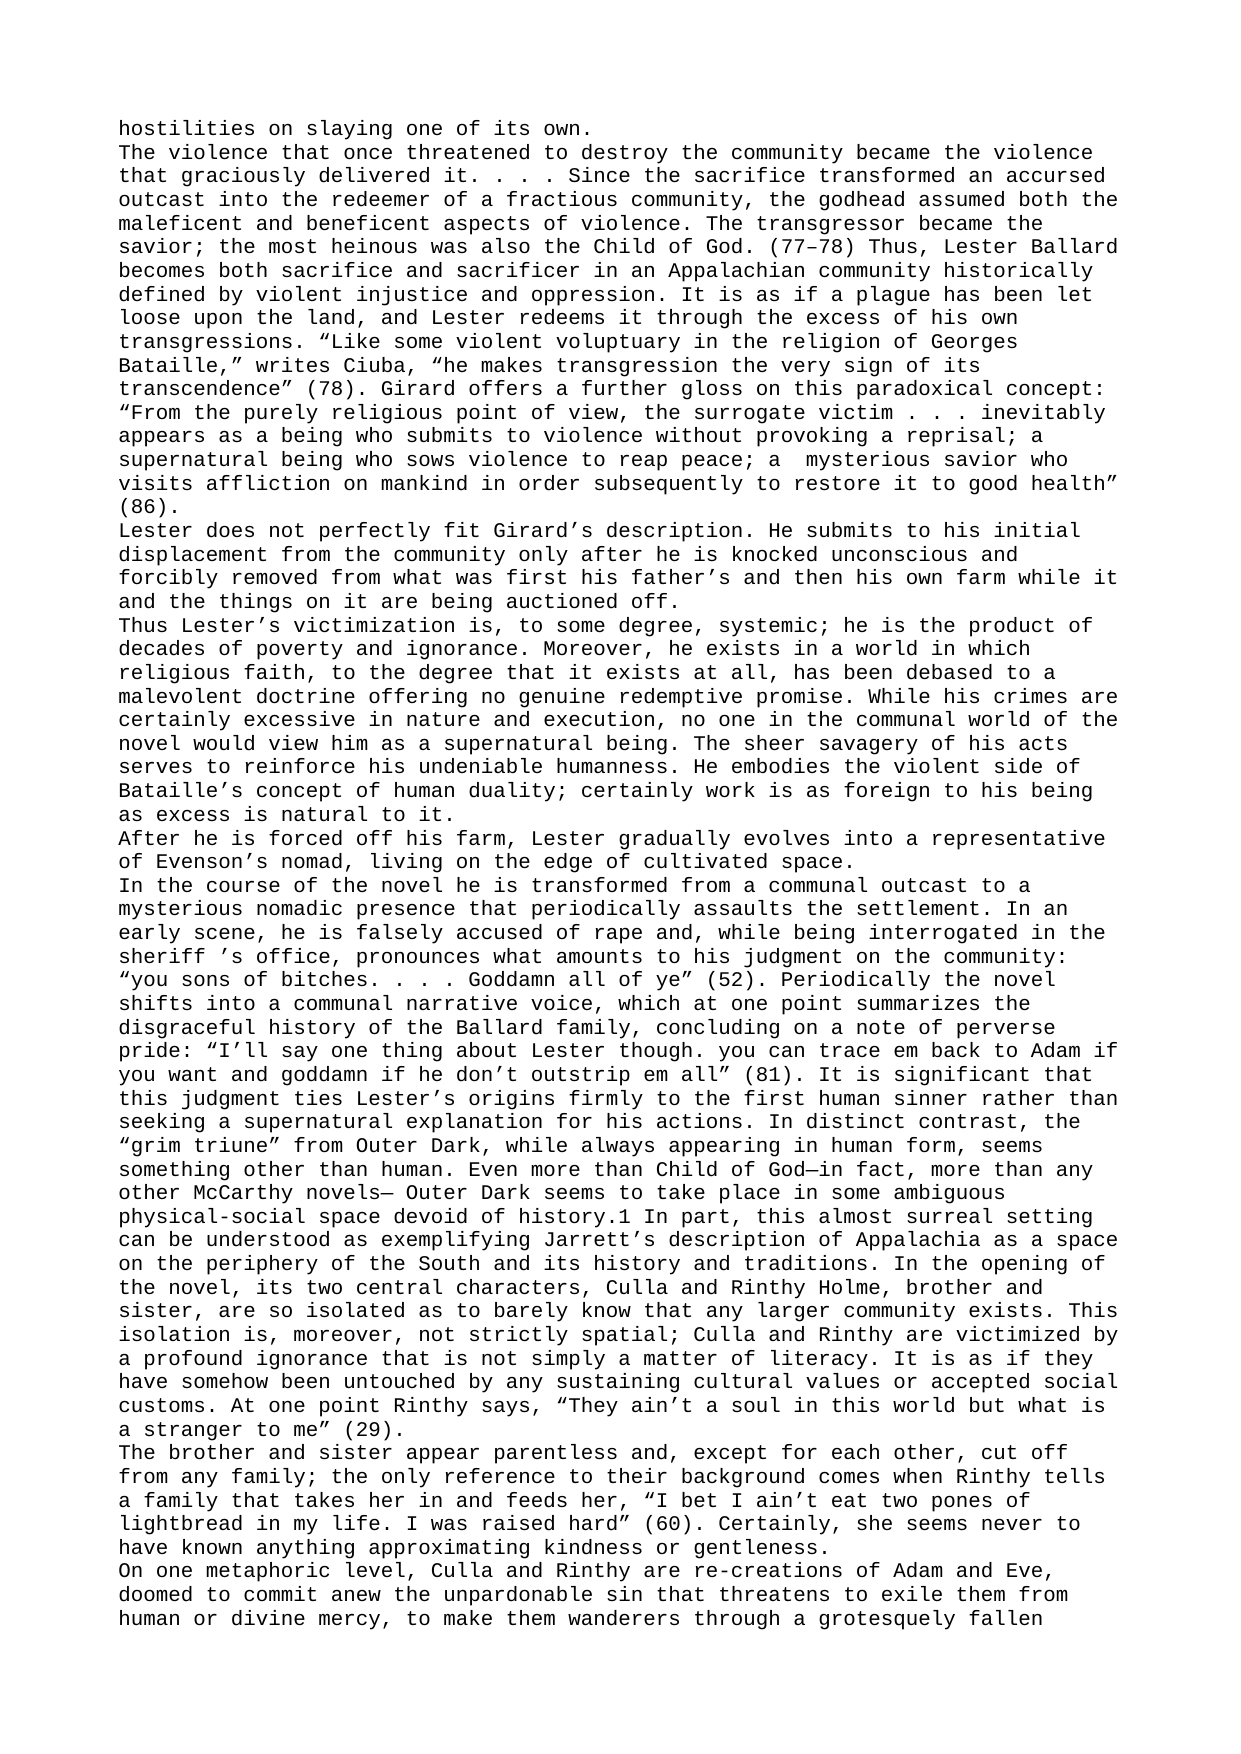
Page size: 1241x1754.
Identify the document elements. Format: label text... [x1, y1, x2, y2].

text Lester does not perfectly fit Girard’s description. He submits to his initial displacement from the community only after he is knocked unconscious and forcibly removed from what was first his father’s and then his own farm while it and the things on it are being auctioned off. [118, 520, 1122, 615]
text On one metaphoric level, Culla and Rinthy are re-creations of Adam and Eve, doomed to commit anew the unpardonable sin that threatens to exile them from human or divine mercy, to make them wanderers through a grotesquely fallen [118, 1561, 1122, 1631]
text from any family; the only reference to their background comes when Rinthy tells a family that takes her in and feeds her, “I bet I ain’t eat two pones of lightbread in my life. I was raised hard” (60). Certainly, she seems never to have known anything approximating kindness or gentleness. [118, 1466, 1122, 1561]
text hostilities on slaying one of its own. [118, 118, 1122, 142]
text After he is forced off his farm, Lester gradually evolves into a representative of Evenson’s nomad, living on the edge of cultivated space. [118, 827, 1122, 875]
text Thus Lester’s victimization is, to some degree, systemic; he is the product of decades of poverty and ignorance. Moreover, he exists in a world in which religious faith, to the degree that it exists at all, has been debased to a malevolent doctrine offering no genuine redemptive promise. While his crimes are certainly excessive in nature and execution, no one in the communal world of the novel would view him as a supernatural being. The sheer savagery of his acts serves to reinforce his undeniable humanness. He embodies the violent side of Bataille’s concept of human duality; certainly work is as foreign to his being as excess is natural to it. [118, 615, 1122, 827]
text In the course of the novel he is transformed from a communal outcast to a mysterious nomadic presence that periodically assaults the settlement. In an early scene, he is falsely accused of rape and, while being interrogated in the sheriff ’s office, pronounces what amounts to his judgment on the community: “you sons of bitches. . . . Goddamn all of ye” (52). Periodically the novel shifts into a communal narrative voice, which at one point summarizes the disgraceful history of the Ballard family, concluding on a note of perverse pride: “I’ll say one thing about Lester though. you can trace em back to Adam if you want and goddamn if he don’t outstrip em all” (81). It is significant that this judgment ties Lester’s origins firmly to the first human sinner rather than seeking a supernatural explanation for his actions. In distinct contrast, the “grim triune” from Outer Dark, while always appearing in human form, seems something other than human. Even more than Child of God—in fact, more than any other McCarthy novels— Outer Dark seems to take place in some ambiguous physical-social space devoid of history.1 In part, this almost surreal setting can be understood as exemplifying Jarrett’s description of Appalachia as a space on the periphery of the South and its history and traditions. In the opening of the novel, its two central characters, Culla and Rinthy Holme, brother and sister, are so isolated as to barely know that any larger community exists. This isolation is, moreover, not strictly spatial; Culla and Rinthy are victimized by a profound ignorance that is not simply a matter of literacy. It is as if they have somehow been untouched by any sustaining cultural values or accepted social customs. At one point Rinthy says, “They ain’t a soul in this world but what is a stranger to me” (29). [118, 875, 1122, 1442]
text The brother and sister appear parentless and, except for each other, cut off [118, 1442, 1122, 1466]
text The violence that once threatened to destroy the community became the violence that graciously delivered it. . . . Since the sacrifice transformed an accursed outcast into the redeemer of a fractious community, the godhead assumed both the maleficent and beneficent aspects of violence. The transgressor became the savior; the most heinous was also the Child of God. (77–78) Thus, Lester Ballard becomes both sacrifice and sacrificer in an Appalachian community historically defined by violent injustice and oppression. It is as if a plague has been let loose upon the land, and Lester redeems it through the excess of his own transgressions. “Like some violent voluptuary in the religion of Georges Bataille,” writes Ciuba, “he makes transgression the very sign of its transcendence” (78). Girard offers a further gloss on this paradoxical concept: “From the purely religious point of view, the surrogate victim . . . inevitably appears as a being who submits to violence without provoking a reprisal; a supernatural being who sows violence to reap peace; a mysterious savior who visits affliction on mankind in order subsequently to restore it to good health” (86). [118, 142, 1122, 520]
